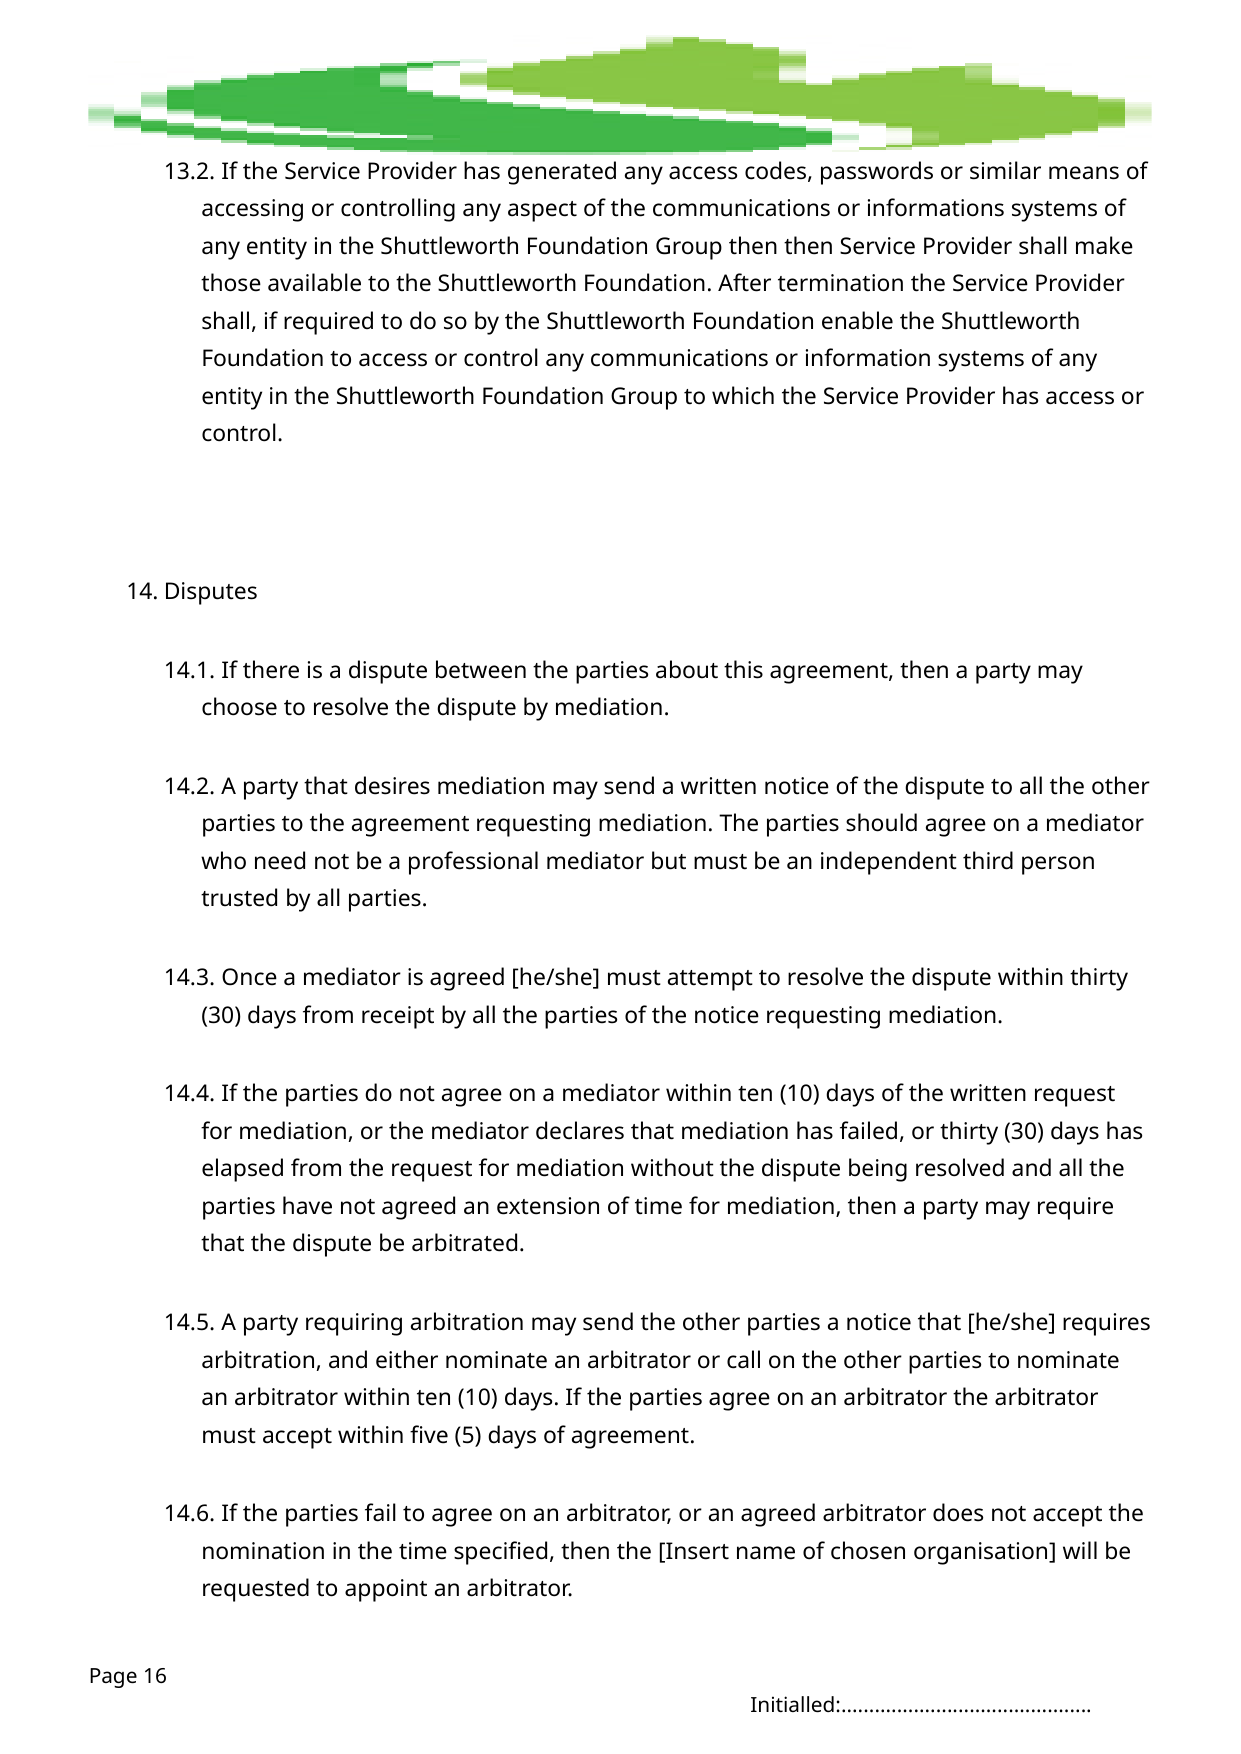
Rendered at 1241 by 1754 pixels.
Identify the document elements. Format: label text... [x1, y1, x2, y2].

subtitle If the parties fail to agree on an arbitrator, or an agreed arbitrator does not accept the nomination in the time specified, then the [Insert name of chosen organisation] will be requested to appoint an arbitrator. [163, 1497, 1152, 1603]
subtitle A party that desires mediation may send a written notice of the dispute to all the other parties to the agreement requesting mediation. The parties should agree on a mediator who need not be a professional mediator but must be an independent third person trusted by all parties. [163, 770, 1152, 913]
subtitle If the parties do not agree on a mediator within ten (10) days of the written request for mediation, or the mediator declares that mediation has failed, or thirty (30) days has elapsed from the request for mediation without the dispute being resolved and all the parties have not agreed an extension of time for mediation, then a party may require that the dispute be arbitrated. [163, 1077, 1152, 1258]
subtitle Disputes [126, 575, 1152, 606]
subtitle Once a mediator is agreed [he/she] must attempt to resolve the dispute within thirty (30) days from receipt by all the parties of the notice requesting mediation. [163, 961, 1152, 1030]
picture [88, 35, 1152, 155]
subtitle If the Service Provider has generated any access codes, passwords or similar means of accessing or controlling any aspect of the communications or informations systems of any entity in the Shuttleworth Foundation Group then then Service Provider shall make those available to the Shuttleworth Foundation. After termination the Service Provider shall, if required to do so by the Shuttleworth Foundation enable the Shuttleworth Foundation to access or control any communications or information systems of any entity in the Shuttleworth Foundation Group to which the Service Provider has access or control. [163, 155, 1152, 448]
subtitle A party requiring arbitration may send the other parties a notice that [he/she] requires arbitration, and either nominate an arbitrator or call on the other parties to nominate an arbitrator within ten (10) days. If the parties agree on an arbitrator the arbitrator must accept within five (5) days of agreement. [163, 1306, 1152, 1450]
subtitle If there is a dispute between the parties about this agreement, then a party may choose to resolve the dispute by mediation. [163, 653, 1152, 722]
